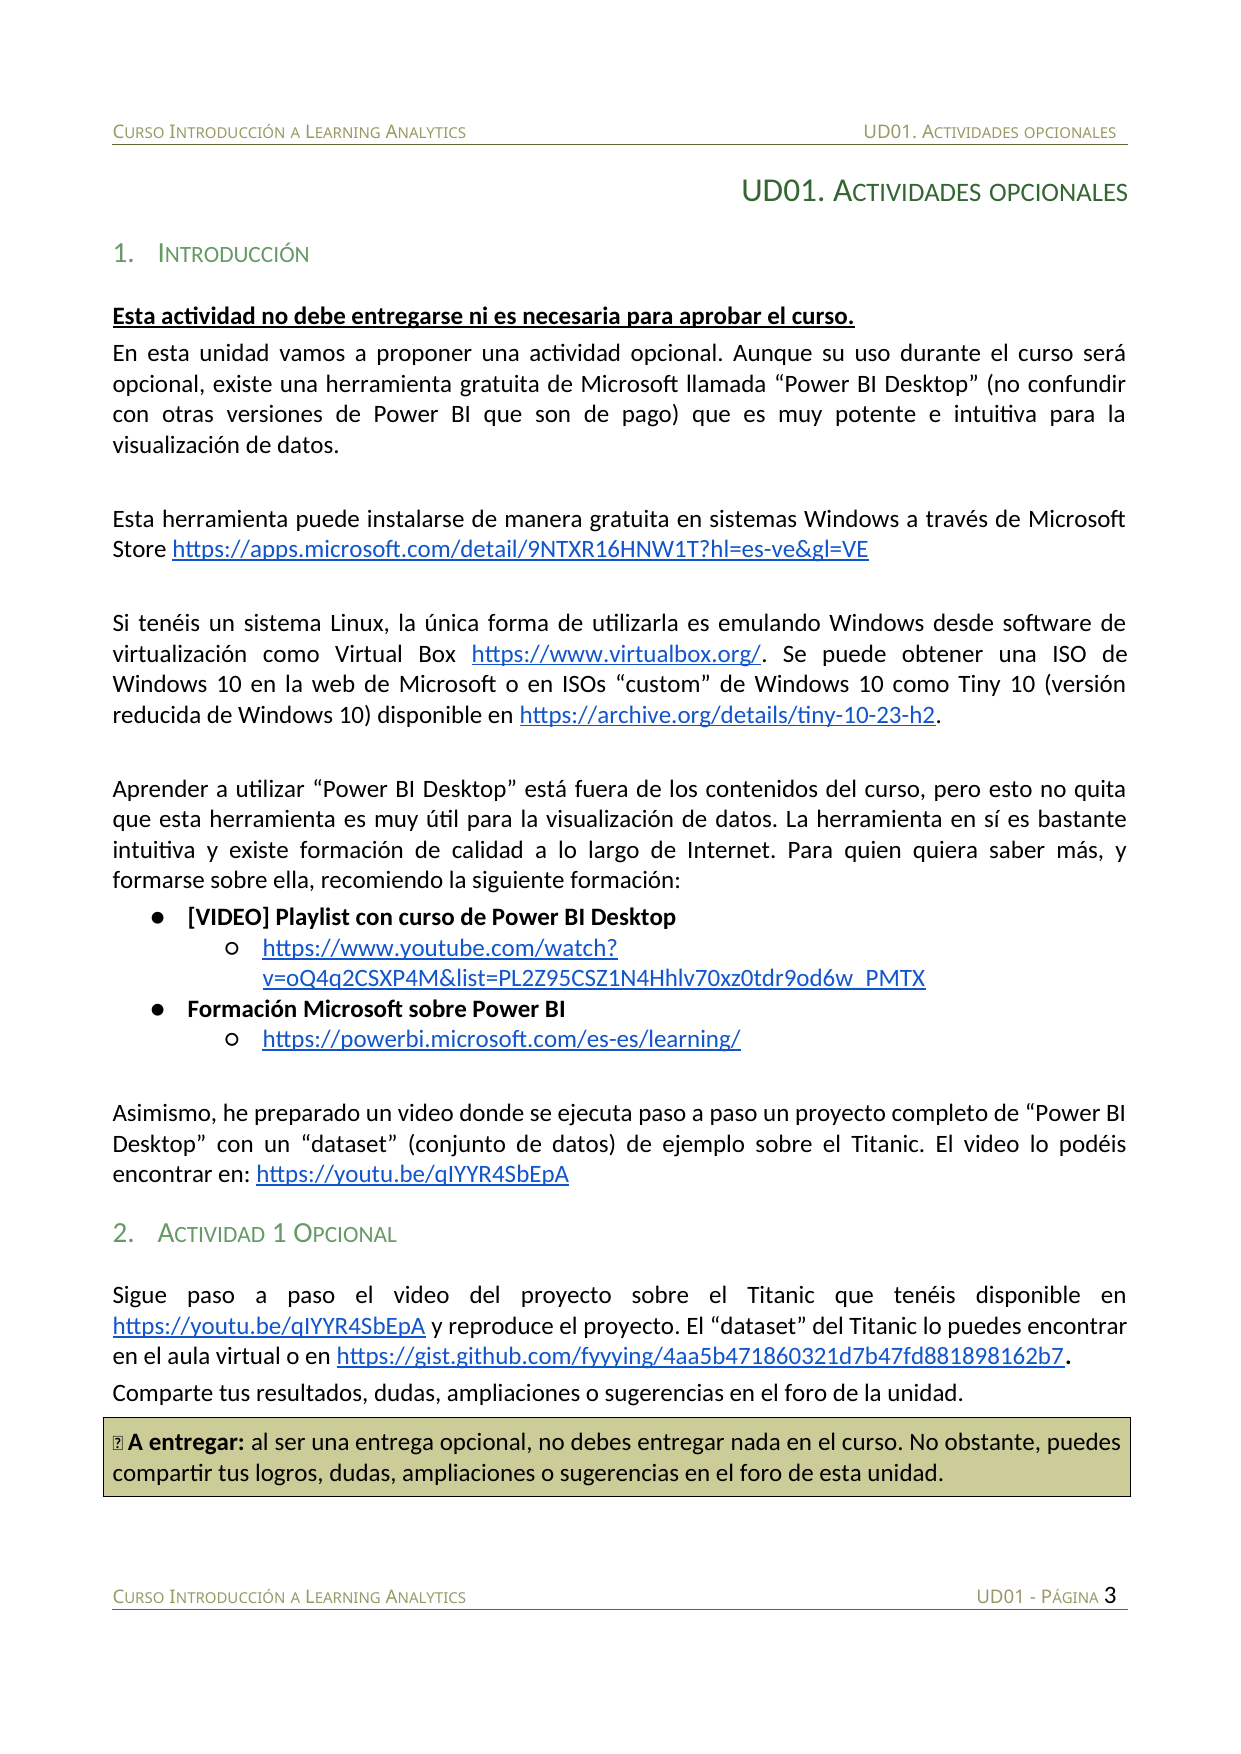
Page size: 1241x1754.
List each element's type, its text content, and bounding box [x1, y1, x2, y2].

list [VIDEO] Playlist con curso de Power BI Desktop [150, 901, 1128, 932]
text Si tenéis un sistema Linux, la única forma de utilizarla es emulando Windows desde software de virtualización como Virtual Box https://www.virtualbox.org/. Se puede obtener una ISO de Windows 10 en la web de Microsoft o en ISOs “custom” de Windows 10 como Tiny 10 (versión reducida de Windows 10) disponible en https://archive.org/details/tiny-10-23-h2. [112, 607, 1128, 729]
text 📕 A entregar: al ser una entrega opcional, no debes entregar nada en el curso. No obstante, puedes compartir tus logros, dudas, ampliaciones o sugerencias en el foro de esta unidad. [104, 1418, 1130, 1496]
text Aprender a utilizar “Power BI Desktop” está fuera de los contenidos del curso, pero esto no quita que esta herramienta es muy útil para la visualización de datos. La herramienta en sí es bastante intuitiva y existe formación de calidad a lo largo de Internet. Para quien quiera saber más, y formarse sobre ella, recomiendo la siguiente formación: [112, 773, 1128, 895]
list https://powerbi.microsoft.com/es-es/learning/ [225, 1023, 1128, 1054]
text UD01. Actividades opcionales [112, 169, 1128, 210]
text Esta herramienta puede instalarse de manera gratuita en sistemas Windows a través de Microsoft Store https://apps.microsoft.com/detail/9NTXR16HNW1T?hl=es-ve&gl=VE [112, 503, 1128, 564]
list https://www.youtube.com/watch?v=oQ4q2CSXP4M&list=PL2Z95CSZ1N4Hhlv70xz0tdr9od6w_PMTX [225, 932, 1128, 993]
text En esta unidad vamos a proponer una actividad opcional. Aunque su uso durante el curso será opcional, existe una herramienta gratuita de Microsoft llamada “Power BI Desktop” (no confundir con otras versiones de Power BI que son de pago) que es muy potente e intuitiva para la visualización de datos. [112, 337, 1128, 459]
text Esta actividad no debe entregarse ni es necesaria para aprobar el curso. [112, 300, 1128, 331]
text Asimismo, he preparado un video donde se ejecuta paso a paso un proyecto completo de “Power BI Desktop” con un “dataset” (conjunto de datos) de ejemplo sobre el Titanic. El video lo podéis encontrar en: https://youtu.be/qIYYR4SbEpA [112, 1097, 1128, 1189]
subtitle Actividad 1 Opcional [112, 1214, 1128, 1249]
list Formación Microsoft sobre Power BI [150, 993, 1128, 1023]
subtitle Introducción [112, 234, 1128, 270]
text Sigue paso a paso el video del proyecto sobre el Titanic que tenéis disponible en https://youtu.be/qIYYR4SbEpA y reproduce el proyecto. El “dataset” del Titanic lo puedes encontrar en el aula virtual o en https://gist.github.com/fyyying/4aa5b471860321d7b47fd881898162b7. [112, 1279, 1128, 1371]
text Comparte tus resultados, dudas, ampliaciones o sugerencias en el foro de la unidad. [112, 1377, 1128, 1408]
